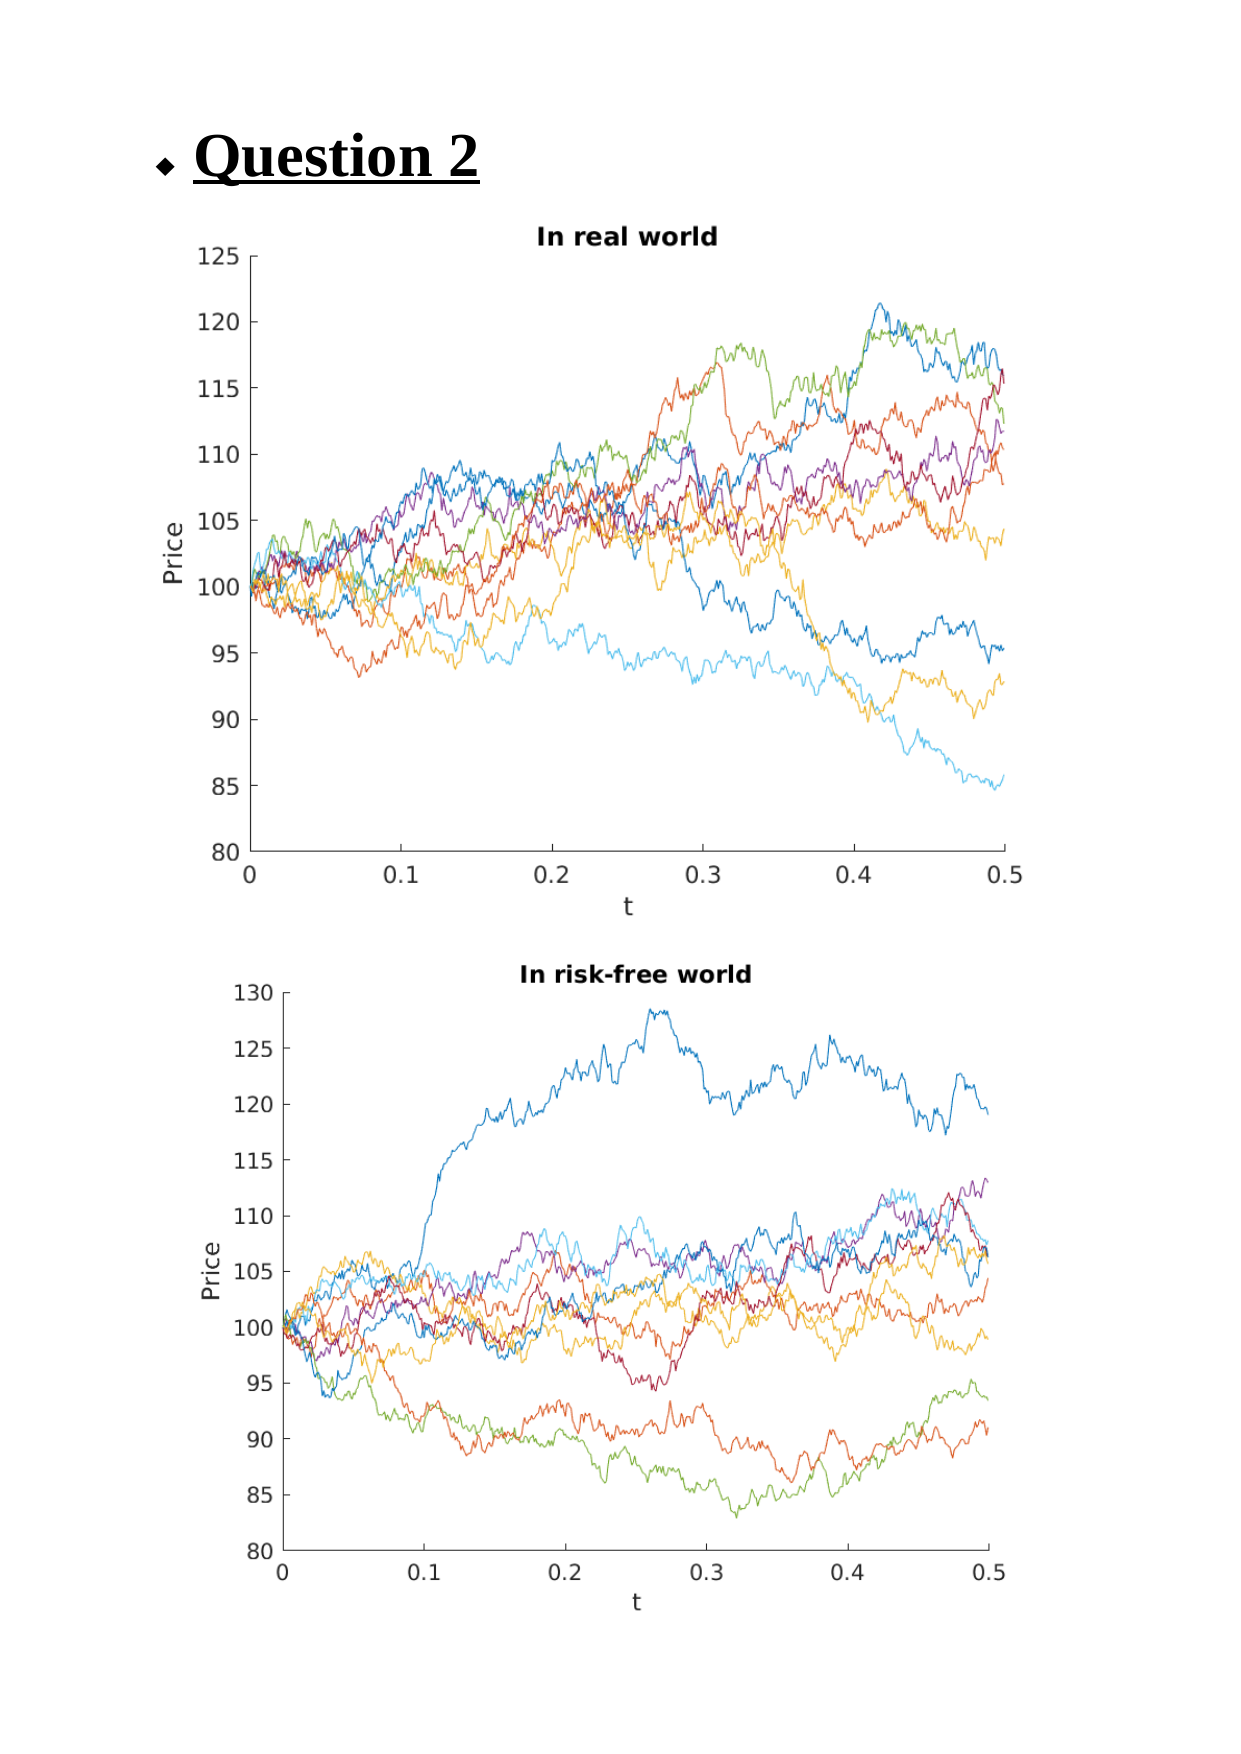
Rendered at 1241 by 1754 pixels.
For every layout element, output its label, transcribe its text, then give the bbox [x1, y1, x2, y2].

list Question 2 [156, 118, 1122, 190]
picture [123, 201, 1098, 932]
picture [164, 942, 1076, 1626]
